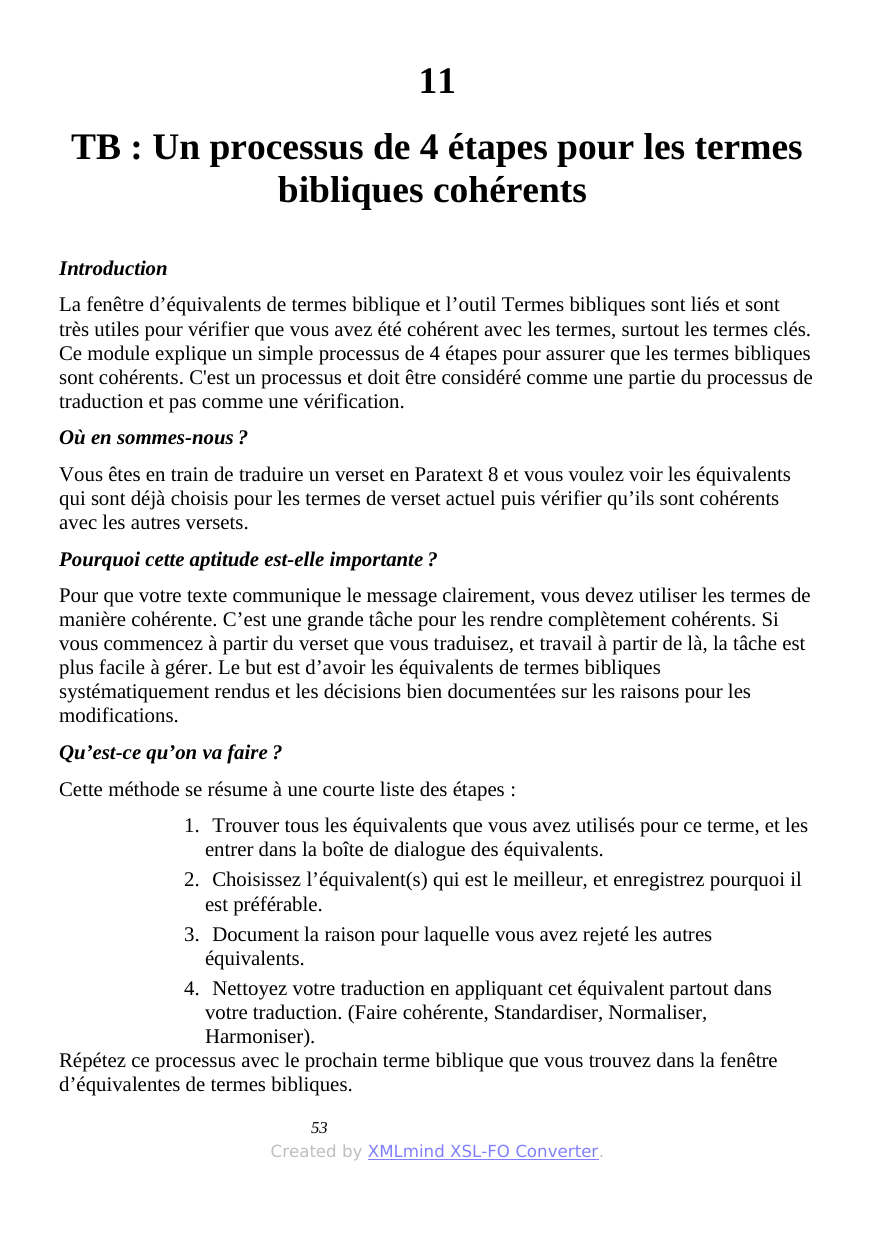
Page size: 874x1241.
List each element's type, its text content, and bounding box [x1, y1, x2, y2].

text La fenêtre d’équivalents de termes biblique et l’outil Termes bibliques sont liés et sont très utiles pour vérifier que vous avez été cohérent avec les termes, surtout les termes clés. Ce module explique un simple processus de 4 étapes pour assurer que les termes bibliques sont cohérents. C'est un processus et doit être considéré comme une partie du processus de traduction et pas comme une vérification. [59, 292, 815, 413]
list Choisissez l’équivalent(s) qui est le meilleur, et enregistrez pourquoi il est préférable. [184, 867, 815, 916]
list Document la raison pour laquelle vous avez rejeté les autres équivalents. [184, 922, 815, 970]
text TB : Un processus de 4 étapes pour les termes bibliques cohérents [59, 124, 815, 211]
text Pour que votre texte communique le message clairement, vous devez utiliser les termes de manière cohérente. C’est une grande tâche pour les rendre complètement cohérents. Si vous commencez à partir du verset que vous traduisez, et travail à partir de là, la tâche est plus facile à gérer. Le but est d’avoir les équivalents de termes bibliques systématiquement rendus et les décisions bien documentées sur les raisons pour les modifications. [59, 583, 815, 727]
text Pourquoi cette aptitude est-elle importante ? [59, 546, 815, 571]
text Introduction [59, 256, 815, 280]
list Trouver tous les équivalents que vous avez utilisés pour ce terme, et les entrer dans la boîte de dialogue des équivalents. [184, 813, 815, 861]
text Répétez ce processus avec le prochain terme biblique que vous trouvez dans la fenêtre d’équivalentes de termes bibliques. [59, 1048, 815, 1096]
list Nettoyez votre traduction en appliquant cet équivalent partout dans votre traduction. (Faire cohérente, Standardiser, Normaliser, Harmoniser). [184, 976, 815, 1048]
text Vous êtes en train de traduire un verset en Paratext 8 et vous voulez voir les équivalents qui sont déjà choisis pour les termes de verset actuel puis vérifier qu’ils sont cohérents avec les autres versets. [59, 462, 815, 534]
text Où en sommes-nous ? [59, 425, 815, 449]
text Cette méthode se résume à une courte liste des étapes : [59, 776, 815, 801]
text Qu’est-ce qu’on va faire ? [59, 740, 815, 764]
text 11 [59, 59, 815, 102]
